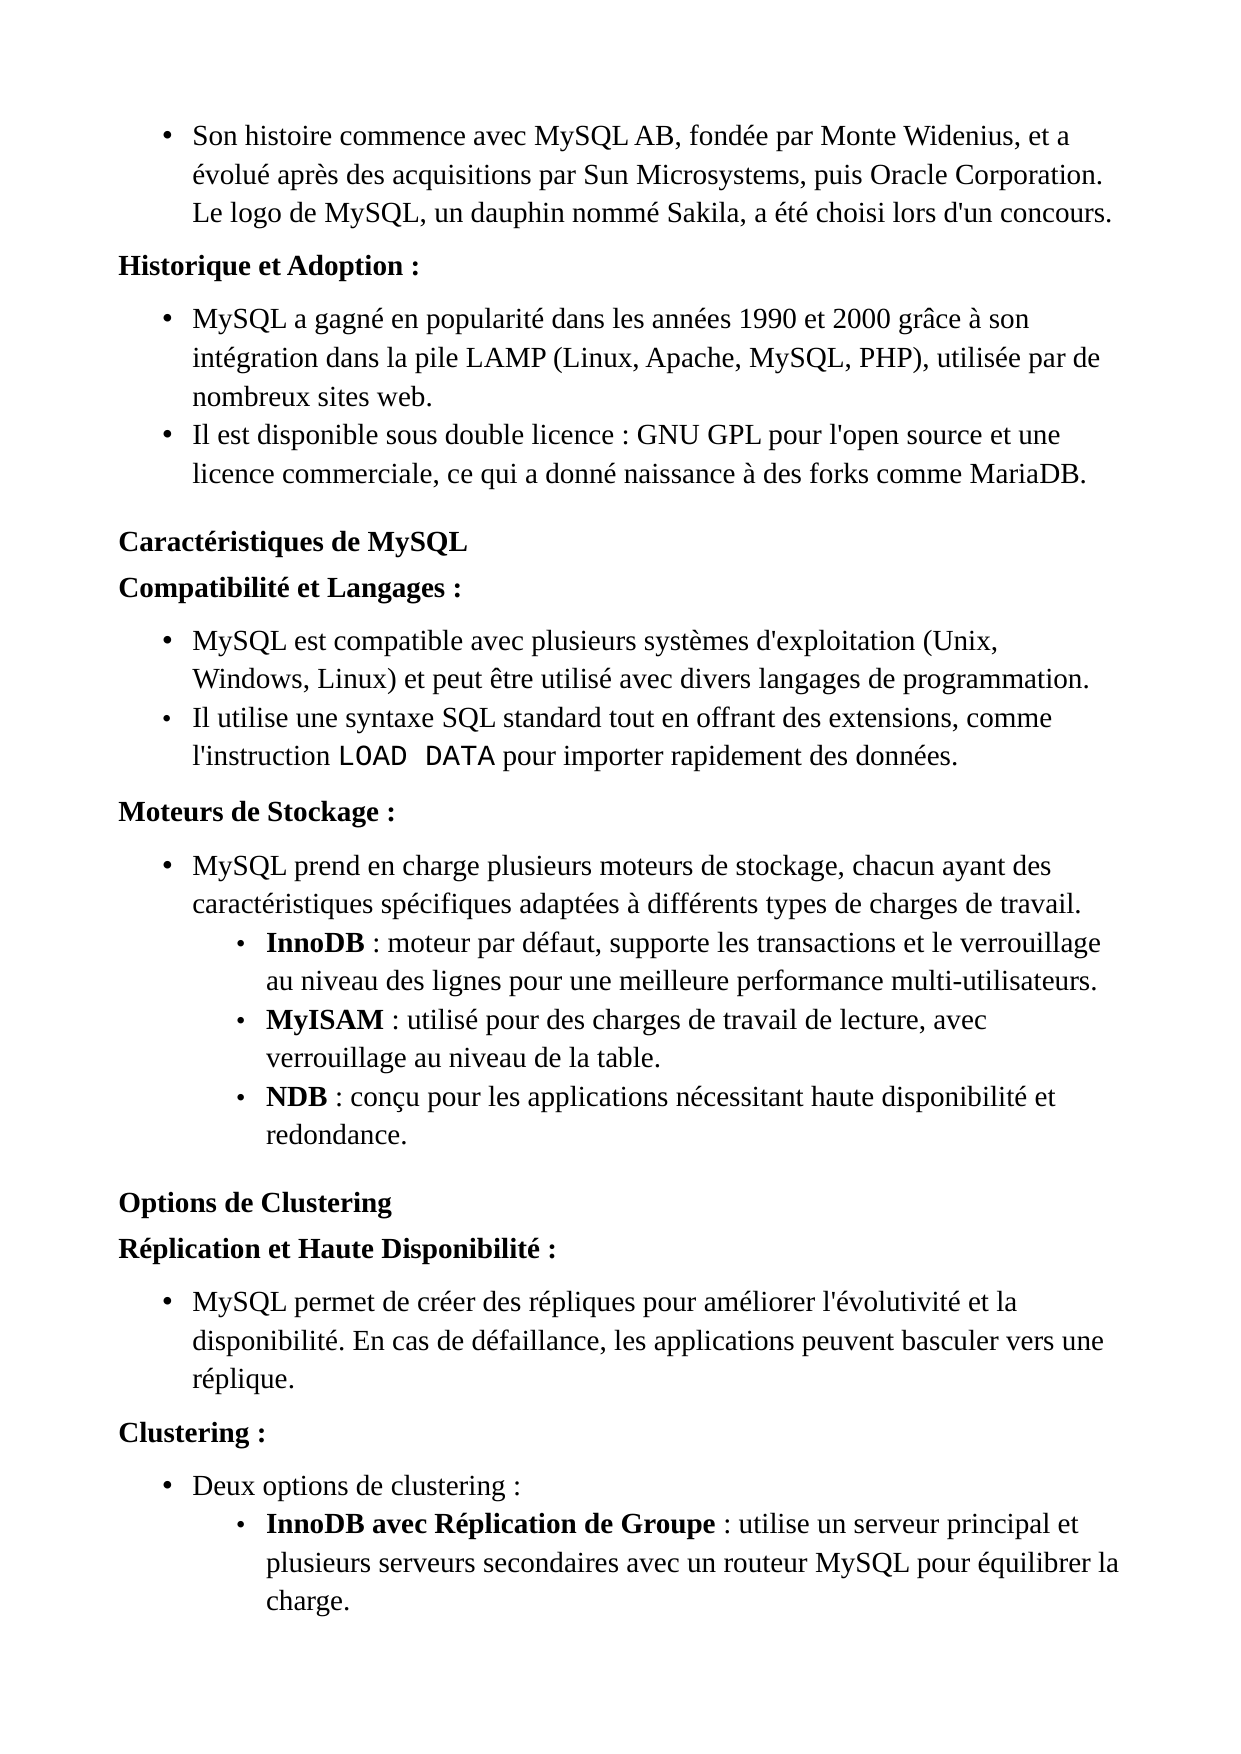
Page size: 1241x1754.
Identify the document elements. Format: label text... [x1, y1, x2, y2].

list Il utilise une syntaxe SQL standard tout en offrant des extensions, comme l'instruction LOAD DATA pour importer rapidement des données. [162, 700, 1122, 774]
list Il est disponible sous double licence : GNU GPL pour l'open source et une licence commerciale, ce qui a donné naissance à des forks comme MariaDB. [162, 417, 1122, 489]
list MySQL a gagné en popularité dans les années 1990 et 2000 grâce à son intégration dans la pile LAMP (Linux, Apache, MySQL, PHP), utilisée par de nombreux sites web. [162, 302, 1122, 412]
list MySQL permet de créer des répliques pour améliorer l'évolutivité et la disponibilité. En cas de défaillance, les applications peuvent basculer vers une réplique. [162, 1284, 1122, 1395]
subtitle Caractéristiques de MySQL [118, 524, 1122, 557]
list InnoDB : moteur par défaut, supporte les transactions et le verrouillage au niveau des lignes pour une meilleure performance multi-utilisateurs. [236, 925, 1122, 997]
list Deux options de clustering : [162, 1468, 1122, 1501]
list MySQL est compatible avec plusieurs systèmes d'exploitation (Unix, Windows, Linux) et peut être utilisé avec divers langages de programmation. [162, 623, 1122, 695]
list NDB : conçu pour les applications nécessitant haute disponibilité et redondance. [236, 1079, 1122, 1151]
text Réplication et Haute Disponibilité : [118, 1231, 1122, 1265]
text Compatibilité et Langages : [118, 570, 1122, 603]
list MyISAM : utilisé pour des charges de travail de lecture, avec verrouillage au niveau de la table. [236, 1002, 1122, 1074]
list Son histoire commence avec MySQL AB, fondée par Monte Widenius, et a évolué après des acquisitions par Sun Microsystems, puis Oracle Corporation. Le logo de MySQL, un dauphin nommé Sakila, a été choisi lors d'un concours. [162, 118, 1122, 229]
text Moteurs de Stockage : [118, 794, 1122, 828]
list MySQL prend en charge plusieurs moteurs de stockage, chacun ayant des caractéristiques spécifiques adaptées à différents types de charges de travail. [162, 848, 1122, 920]
list InnoDB avec Réplication de Groupe : utilise un serveur principal et plusieurs serveurs secondaires avec un routeur MySQL pour équilibrer la charge. [236, 1506, 1122, 1617]
text Historique et Adoption : [118, 248, 1122, 282]
text Clustering : [118, 1415, 1122, 1448]
subtitle Options de Clustering [118, 1185, 1122, 1219]
